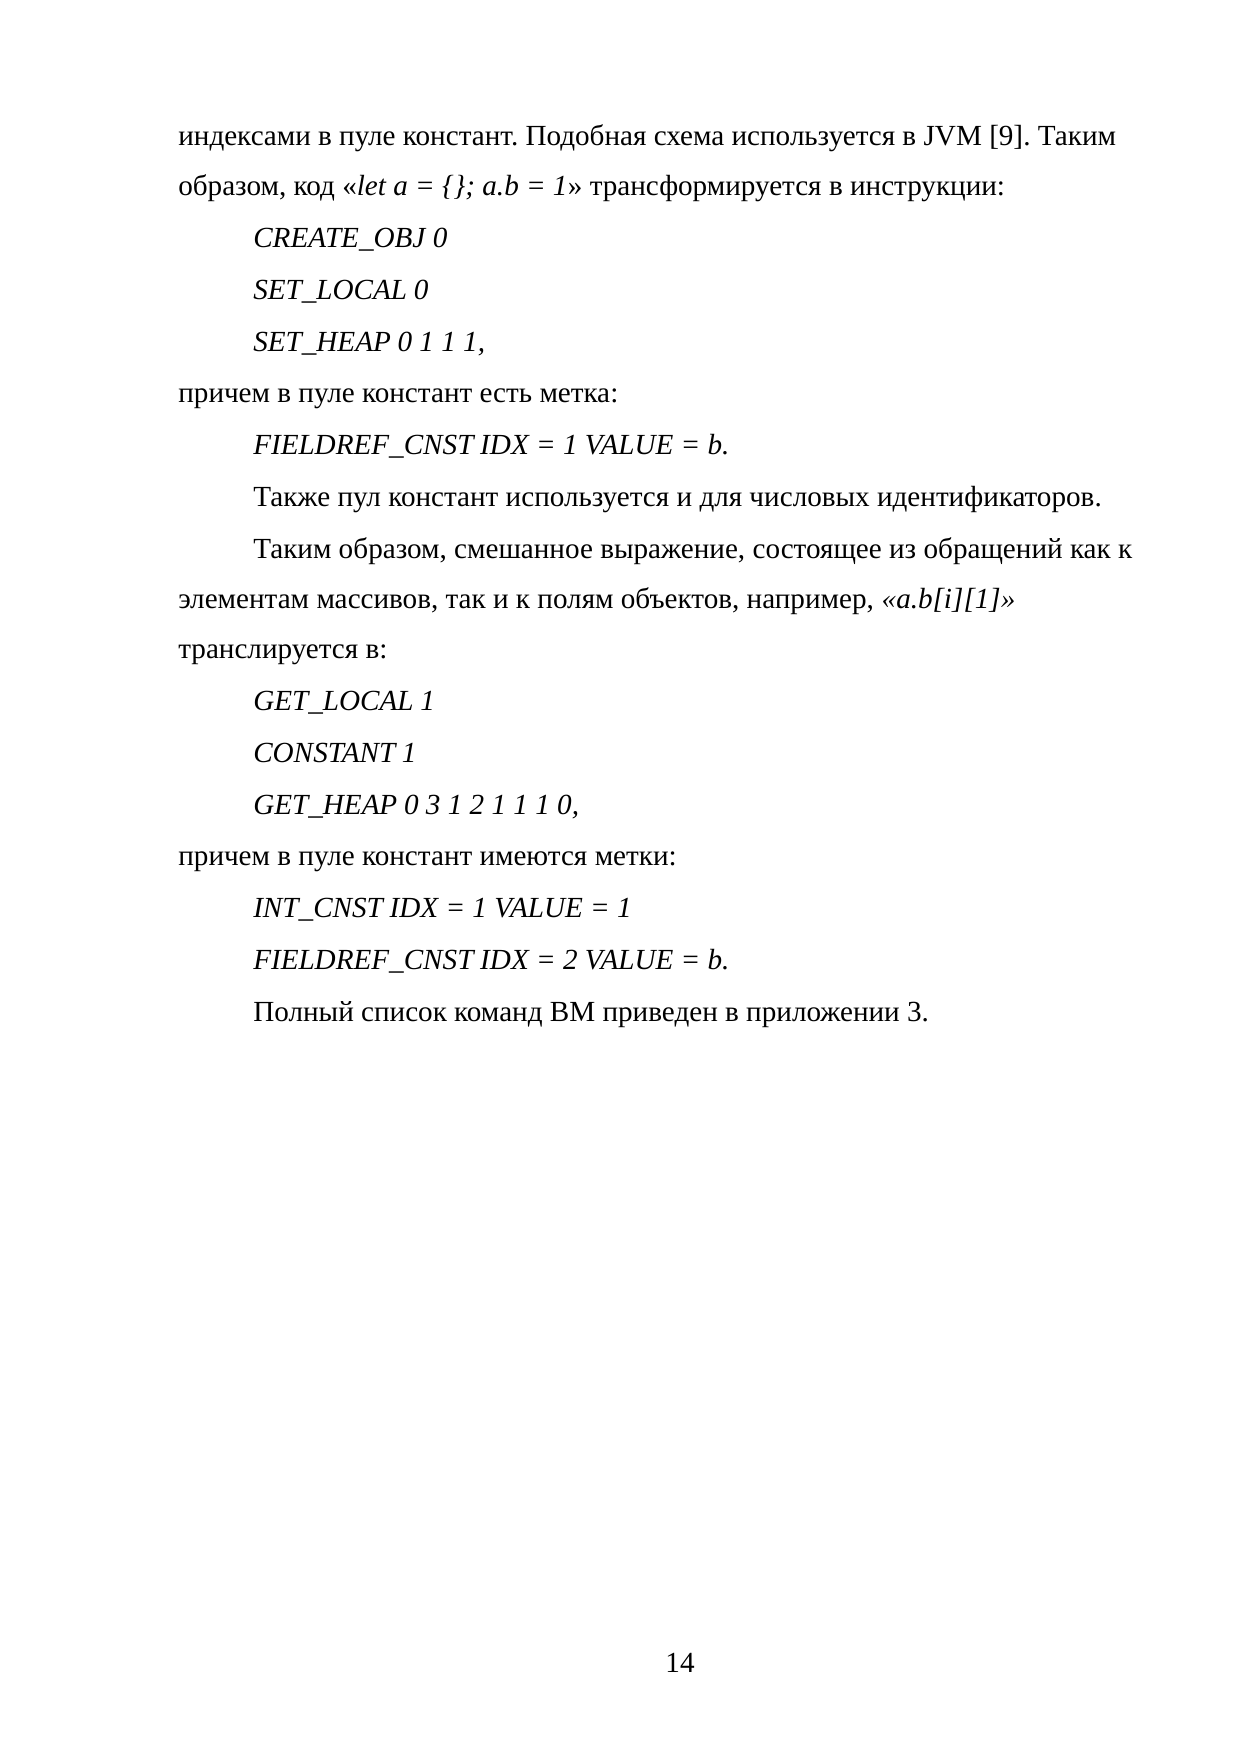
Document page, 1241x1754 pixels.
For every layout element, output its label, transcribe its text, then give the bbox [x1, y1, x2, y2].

text причем в пуле констант имеются метки: [178, 838, 1181, 872]
text FIELDREF_CNST IDX = 2 VALUE = b. [178, 942, 1181, 976]
text SET_LOCAL 0 [178, 272, 1181, 306]
text Полный список команд ВМ приведен в приложении 3. [178, 994, 1181, 1027]
text GET_LOCAL 1 [178, 683, 1181, 717]
text CREATE_OBJ 0 [178, 220, 1181, 254]
text причем в пуле констант есть метка: [178, 376, 1181, 409]
text INT_CNST IDX = 1 VALUE = 1 [178, 890, 1181, 924]
text FIELDREF_CNST IDX = 1 VALUE = b. [178, 427, 1181, 461]
text SET_HEAP 0 1 1 1, [178, 324, 1181, 357]
text индексами в пуле констант. Подобная схема используется в JVM [9]. Таким образом, код «let a = {}; a.b = 1» трансформируется в инструкции: [178, 118, 1181, 202]
text CONSTANT 1 [178, 735, 1181, 768]
text Таким образом, смешанное выражение, состоящее из обращений как к элементам массивов, так и к полям объектов, например, «a.b[i][1]» транслируется в: [178, 531, 1181, 665]
text Также пул констант используется и для числовых идентификаторов. [178, 479, 1181, 513]
text GET_HEAP 0 3 1 2 1 1 1 0, [178, 787, 1181, 820]
